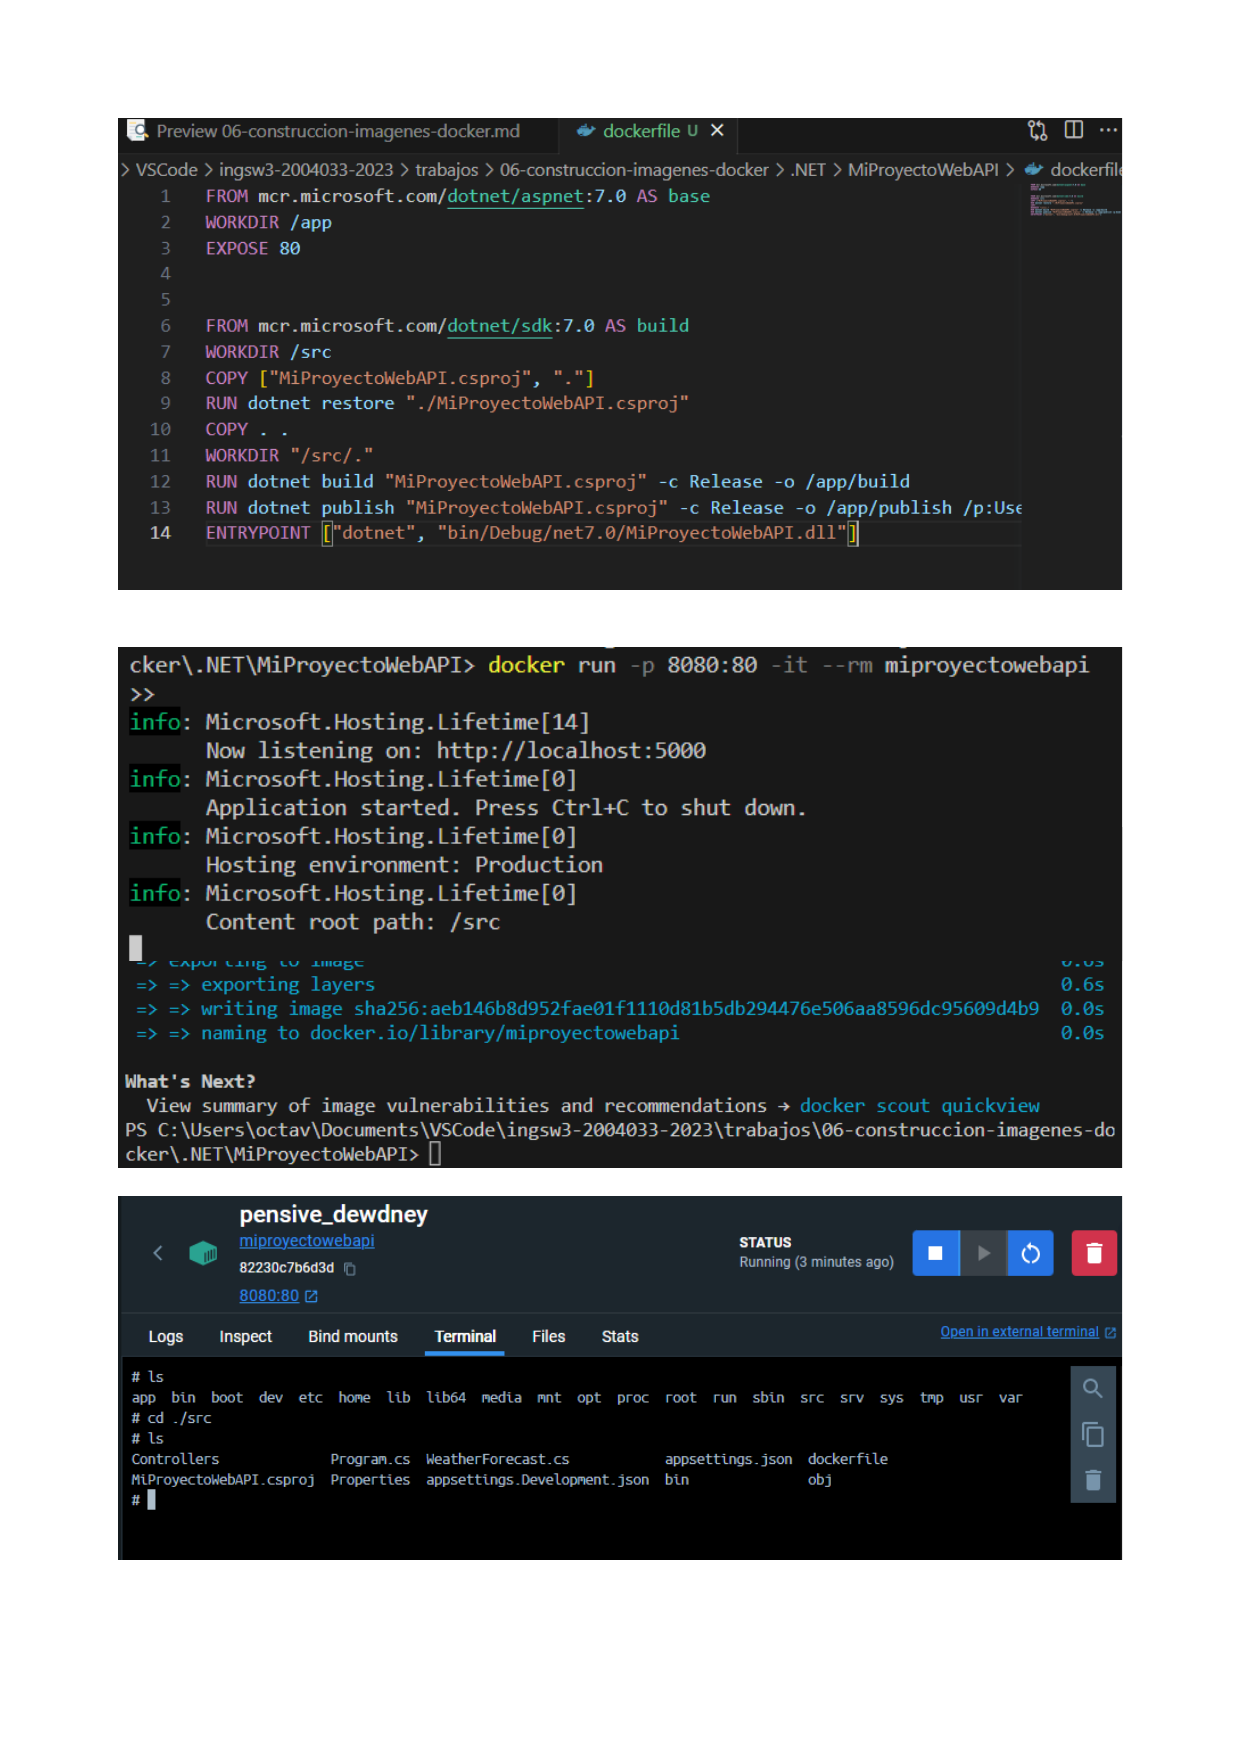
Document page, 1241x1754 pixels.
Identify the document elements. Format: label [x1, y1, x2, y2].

picture [118, 647, 1123, 1168]
picture [118, 118, 1123, 590]
picture [118, 1196, 1123, 1560]
